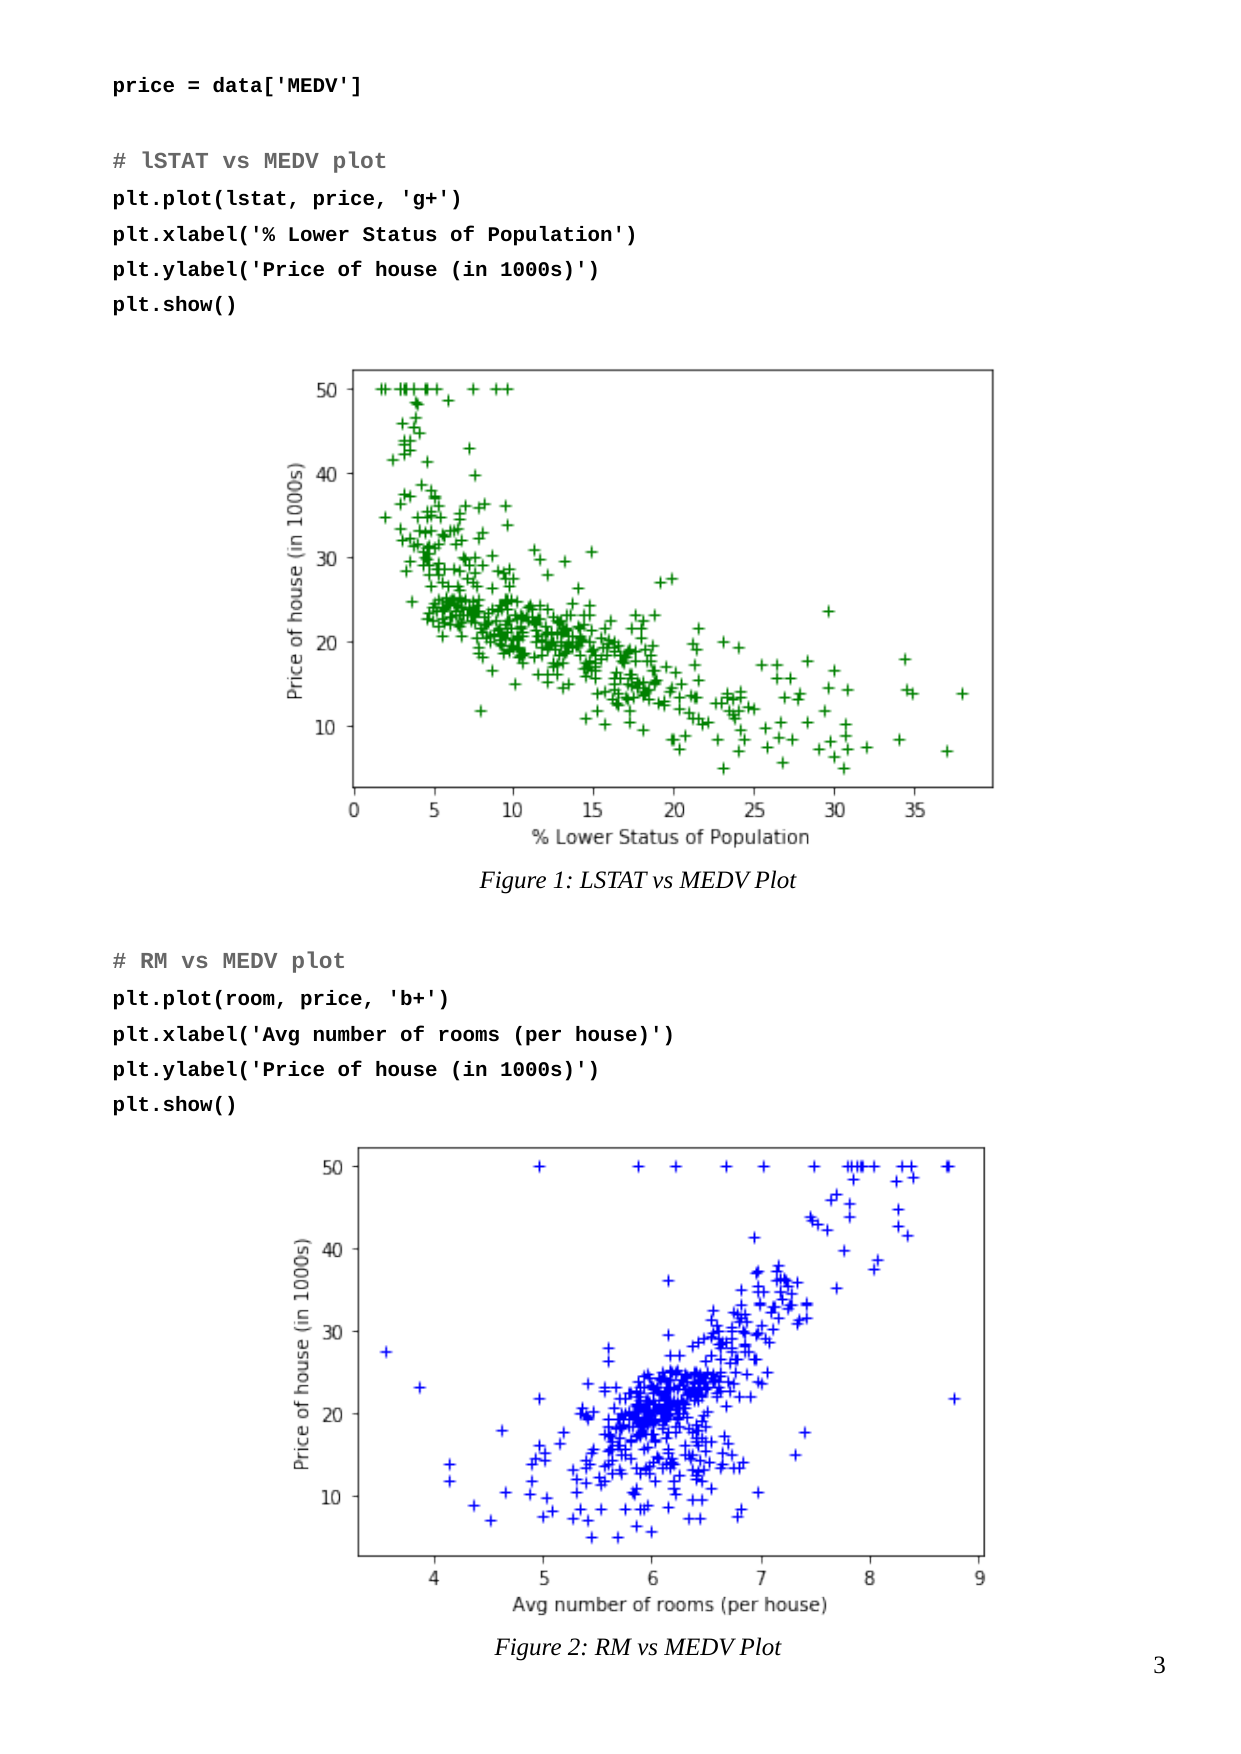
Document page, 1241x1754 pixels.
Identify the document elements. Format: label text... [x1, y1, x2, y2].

text plt.plot(lstat, price, 'g+') [112, 188, 1166, 212]
text price = data['MEDV'] [112, 75, 1166, 99]
text # RM vs MEDV plot [112, 949, 1166, 975]
text plt.xlabel('Avg number of rooms (per house)') [112, 1023, 1166, 1047]
text Figure 2: RM vs MEDV Plot [281, 1627, 997, 1661]
picture [274, 358, 1004, 860]
text plt.show() [112, 294, 1166, 318]
text plt.show() [112, 1094, 1166, 1118]
text # lSTAT vs MEDV plot [112, 149, 1166, 175]
text plt.plot(room, price, 'b+') [112, 988, 1166, 1012]
picture [281, 1137, 997, 1627]
text plt.xlabel('% Lower Status of Population') [112, 223, 1166, 247]
text plt.ylabel('Price of house (in 1000s)') [112, 259, 1166, 283]
text plt.ylabel('Price of house (in 1000s)') [112, 1059, 1166, 1083]
text Figure 1: LSTAT vs MEDV Plot [274, 860, 1004, 893]
